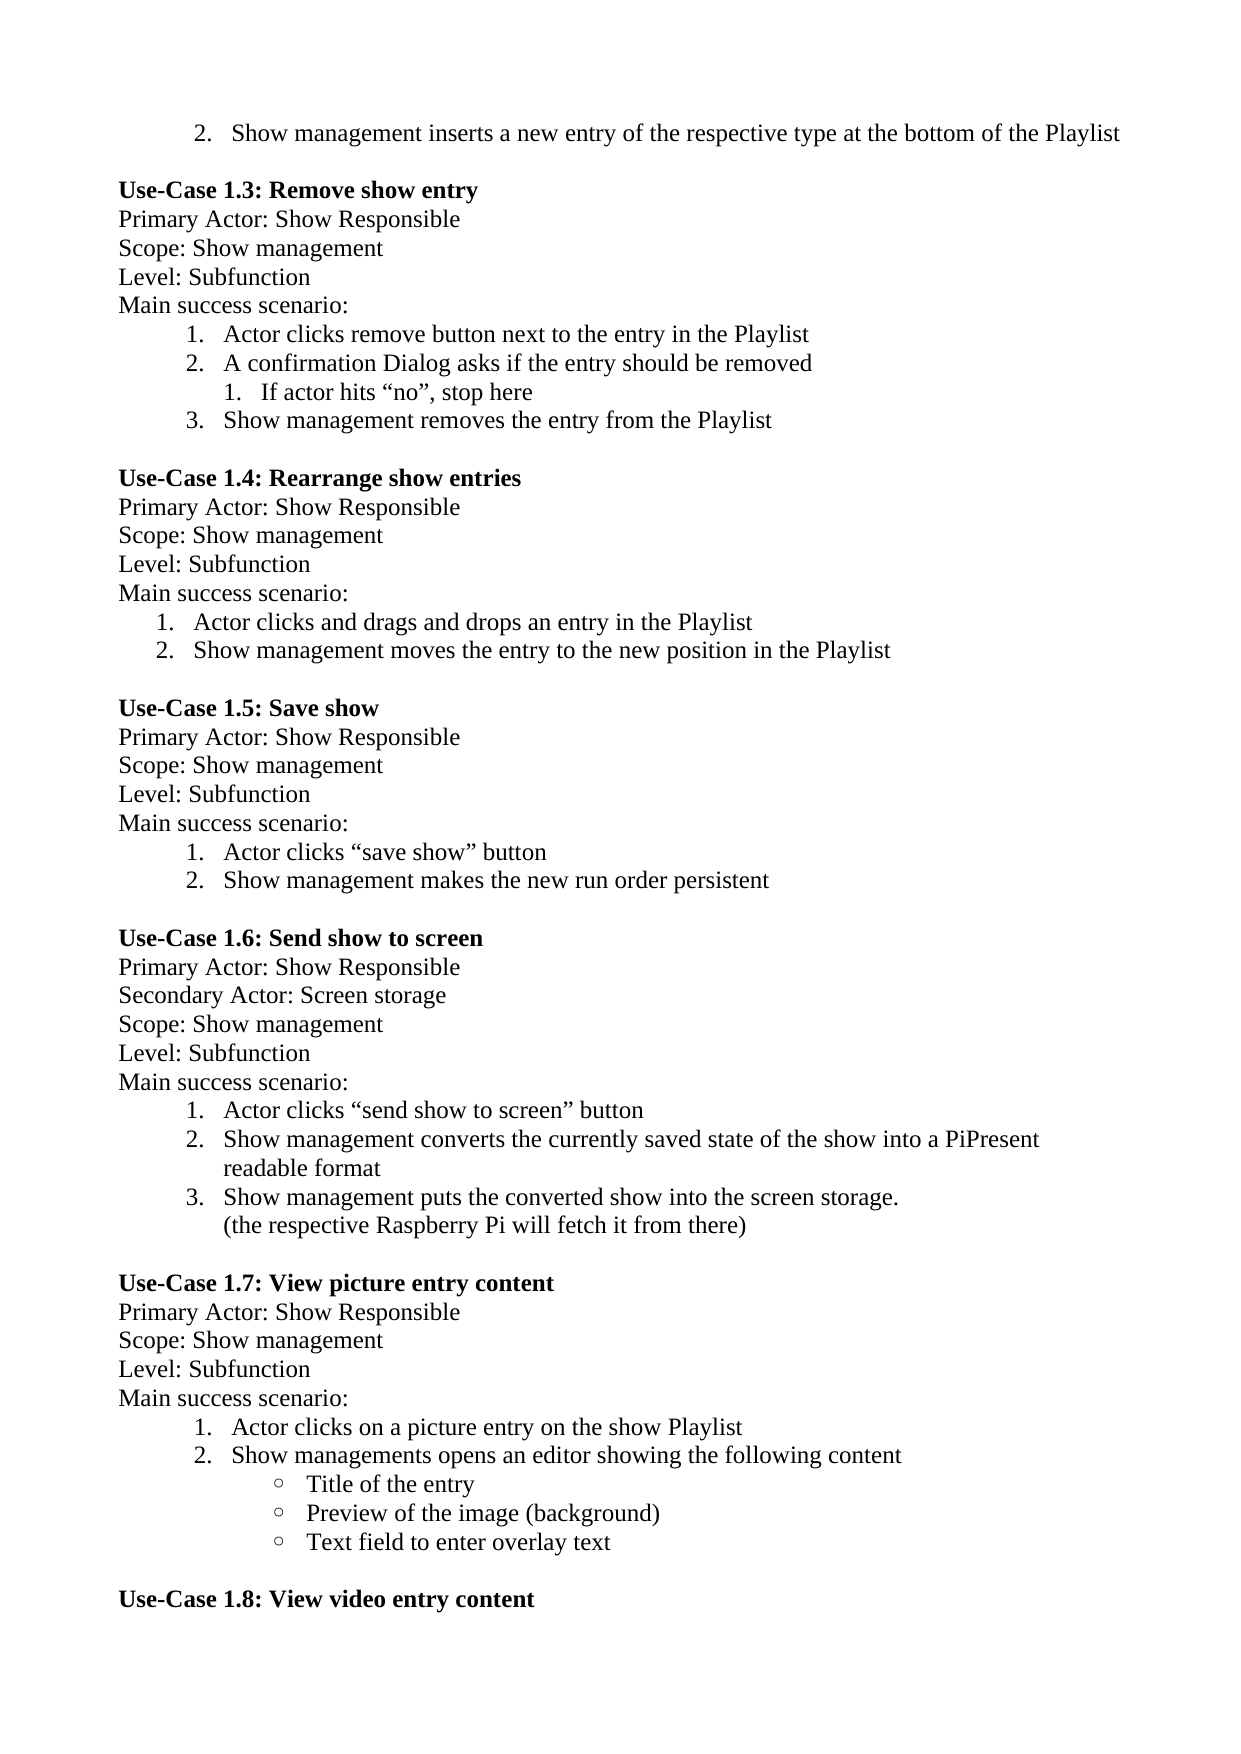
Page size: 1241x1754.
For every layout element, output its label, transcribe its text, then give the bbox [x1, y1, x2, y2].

list Actor clicks “send show to screen” button [186, 1096, 1122, 1124]
text Main success scenario: [118, 1067, 1122, 1096]
text Level: Subfunction [118, 779, 1122, 808]
text Use-Case 1.6: Send show to screen [118, 923, 1122, 952]
text Secondary Actor: Screen storage [118, 981, 1122, 1009]
list Show management makes the new run order persistent [186, 866, 1122, 894]
list Text field to enter overlay text [268, 1527, 1122, 1556]
text Main success scenario: [118, 291, 1122, 319]
text Primary Actor: Show Responsible [118, 204, 1122, 233]
text Main success scenario: [118, 808, 1122, 837]
list A confirmation Dialog asks if the entry should be removed [186, 348, 1122, 377]
text Level: Subfunction [118, 262, 1122, 291]
text Level: Subfunction [118, 1038, 1122, 1067]
list Show management converts the currently saved state of the show into a PiPresent readable format [186, 1124, 1122, 1182]
text Scope: Show management [118, 1326, 1122, 1354]
text Primary Actor: Show Responsible [118, 952, 1122, 981]
list Show management removes the entry from the Playlist [186, 406, 1122, 434]
text Use-Case 1.3: Remove show entry [118, 176, 1122, 204]
list Actor clicks remove button next to the entry in the Playlist [186, 319, 1122, 348]
list Actor clicks “save show” button [186, 837, 1122, 866]
list Show management inserts a new entry of the respective type at the bottom of the Playlist [193, 118, 1122, 147]
text Scope: Show management [118, 1009, 1122, 1038]
text Level: Subfunction [118, 1354, 1122, 1383]
list Preview of the image (background) [268, 1498, 1122, 1527]
text Use-Case 1.8: View video entry content [118, 1584, 1122, 1613]
text Scope: Show management [118, 233, 1122, 262]
text Primary Actor: Show Responsible [118, 722, 1122, 751]
text Main success scenario: [118, 1383, 1122, 1412]
text Use-Case 1.7: View picture entry content [118, 1268, 1122, 1297]
text Primary Actor: Show Responsible [118, 1297, 1122, 1326]
text Scope: Show management [118, 751, 1122, 779]
list If actor hits “no”, stop here [223, 377, 1122, 406]
text Main success scenario: [118, 578, 1122, 607]
list Show managements opens an editor showing the following content [193, 1441, 1122, 1469]
list Actor clicks and drags and drops an entry in the Playlist [156, 607, 1122, 636]
text Primary Actor: Show Responsible [118, 492, 1122, 521]
list Show management moves the entry to the new position in the Playlist [156, 636, 1122, 664]
list Actor clicks on a picture entry on the show Playlist [193, 1412, 1122, 1441]
list Title of the entry [268, 1469, 1122, 1498]
text Scope: Show management [118, 521, 1122, 549]
list Show management puts the converted show into the screen storage. (the respective Raspberry Pi will fetch it from there) [186, 1182, 1122, 1239]
text Use-Case 1.4: Rearrange show entries [118, 463, 1122, 492]
text Level: Subfunction [118, 549, 1122, 578]
text Use-Case 1.5: Save show [118, 693, 1122, 722]
